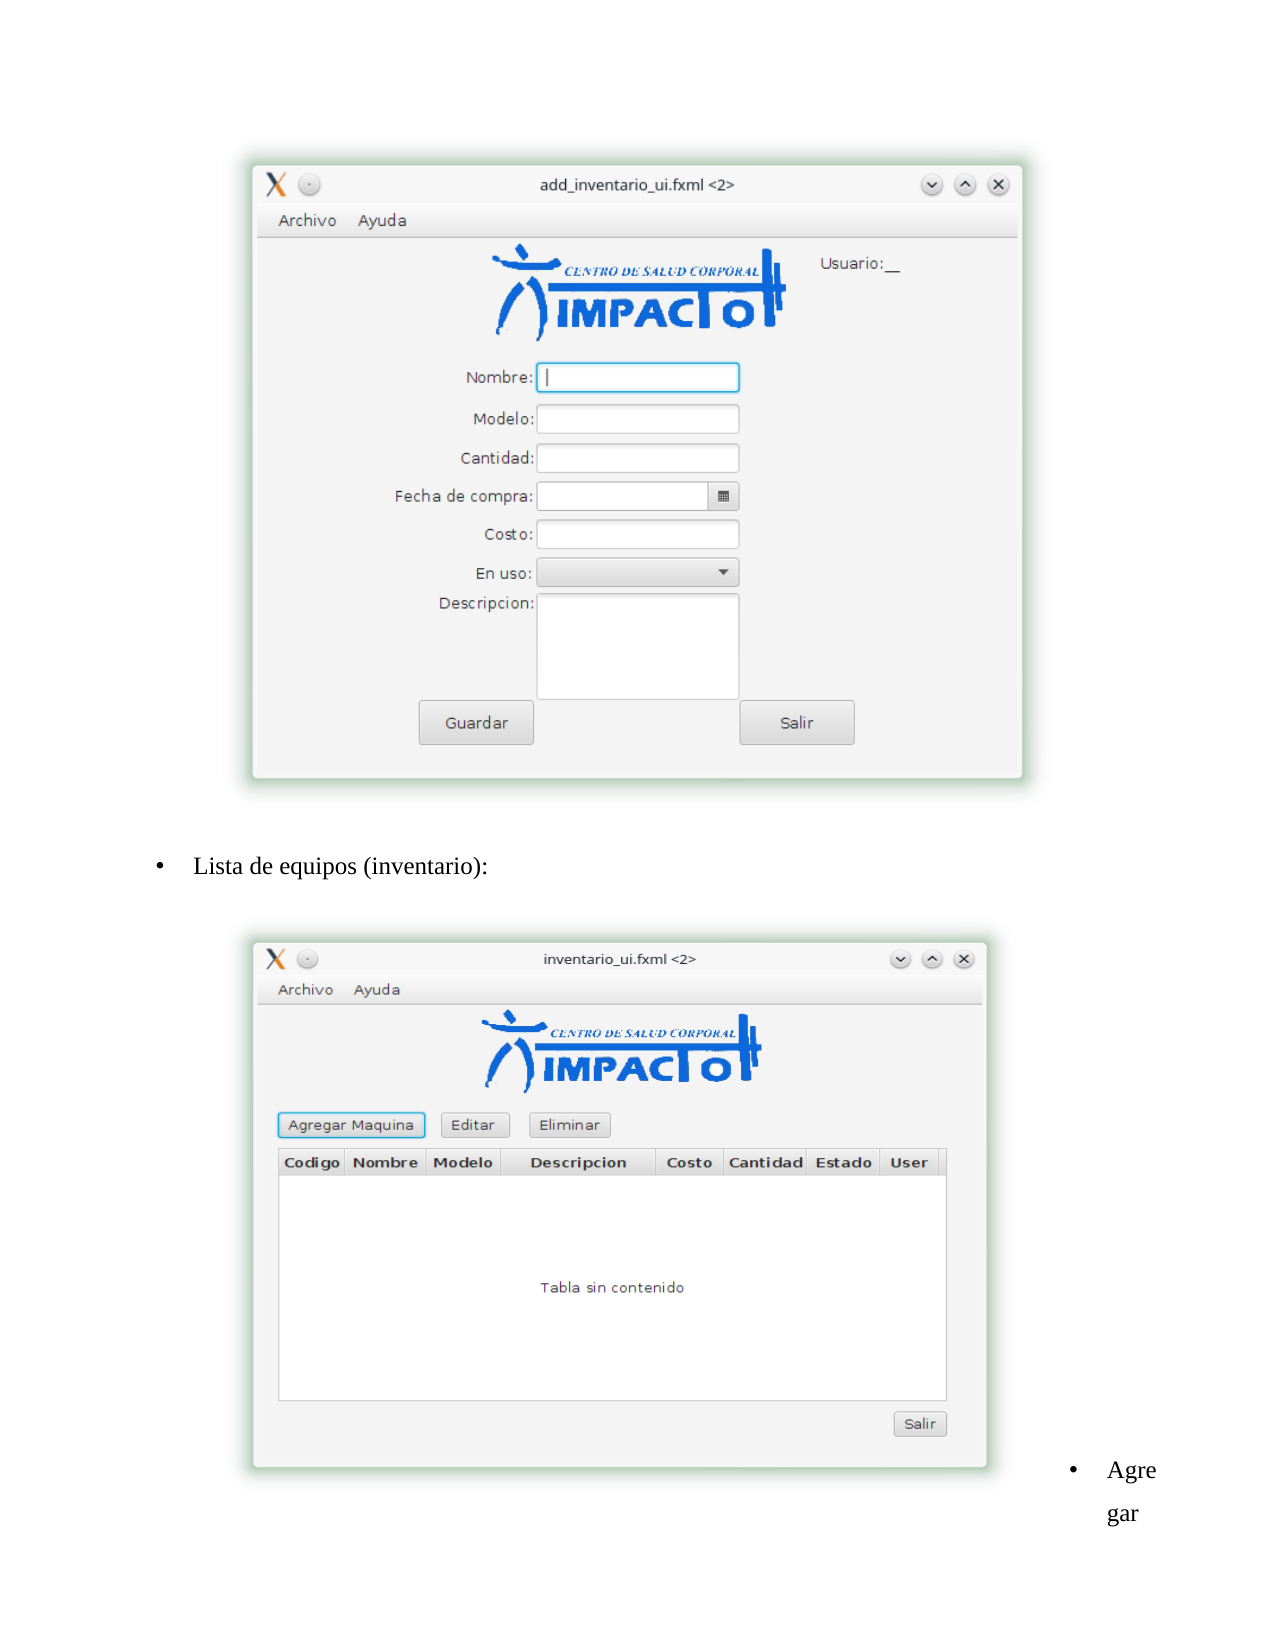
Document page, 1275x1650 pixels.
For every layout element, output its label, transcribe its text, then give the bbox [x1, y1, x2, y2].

list Lista de equipos (inventario): [156, 851, 1157, 880]
picture [208, 902, 1032, 1508]
list Agregar productos del Cafetín: [156, 1455, 1157, 1527]
picture [205, 118, 1070, 826]
